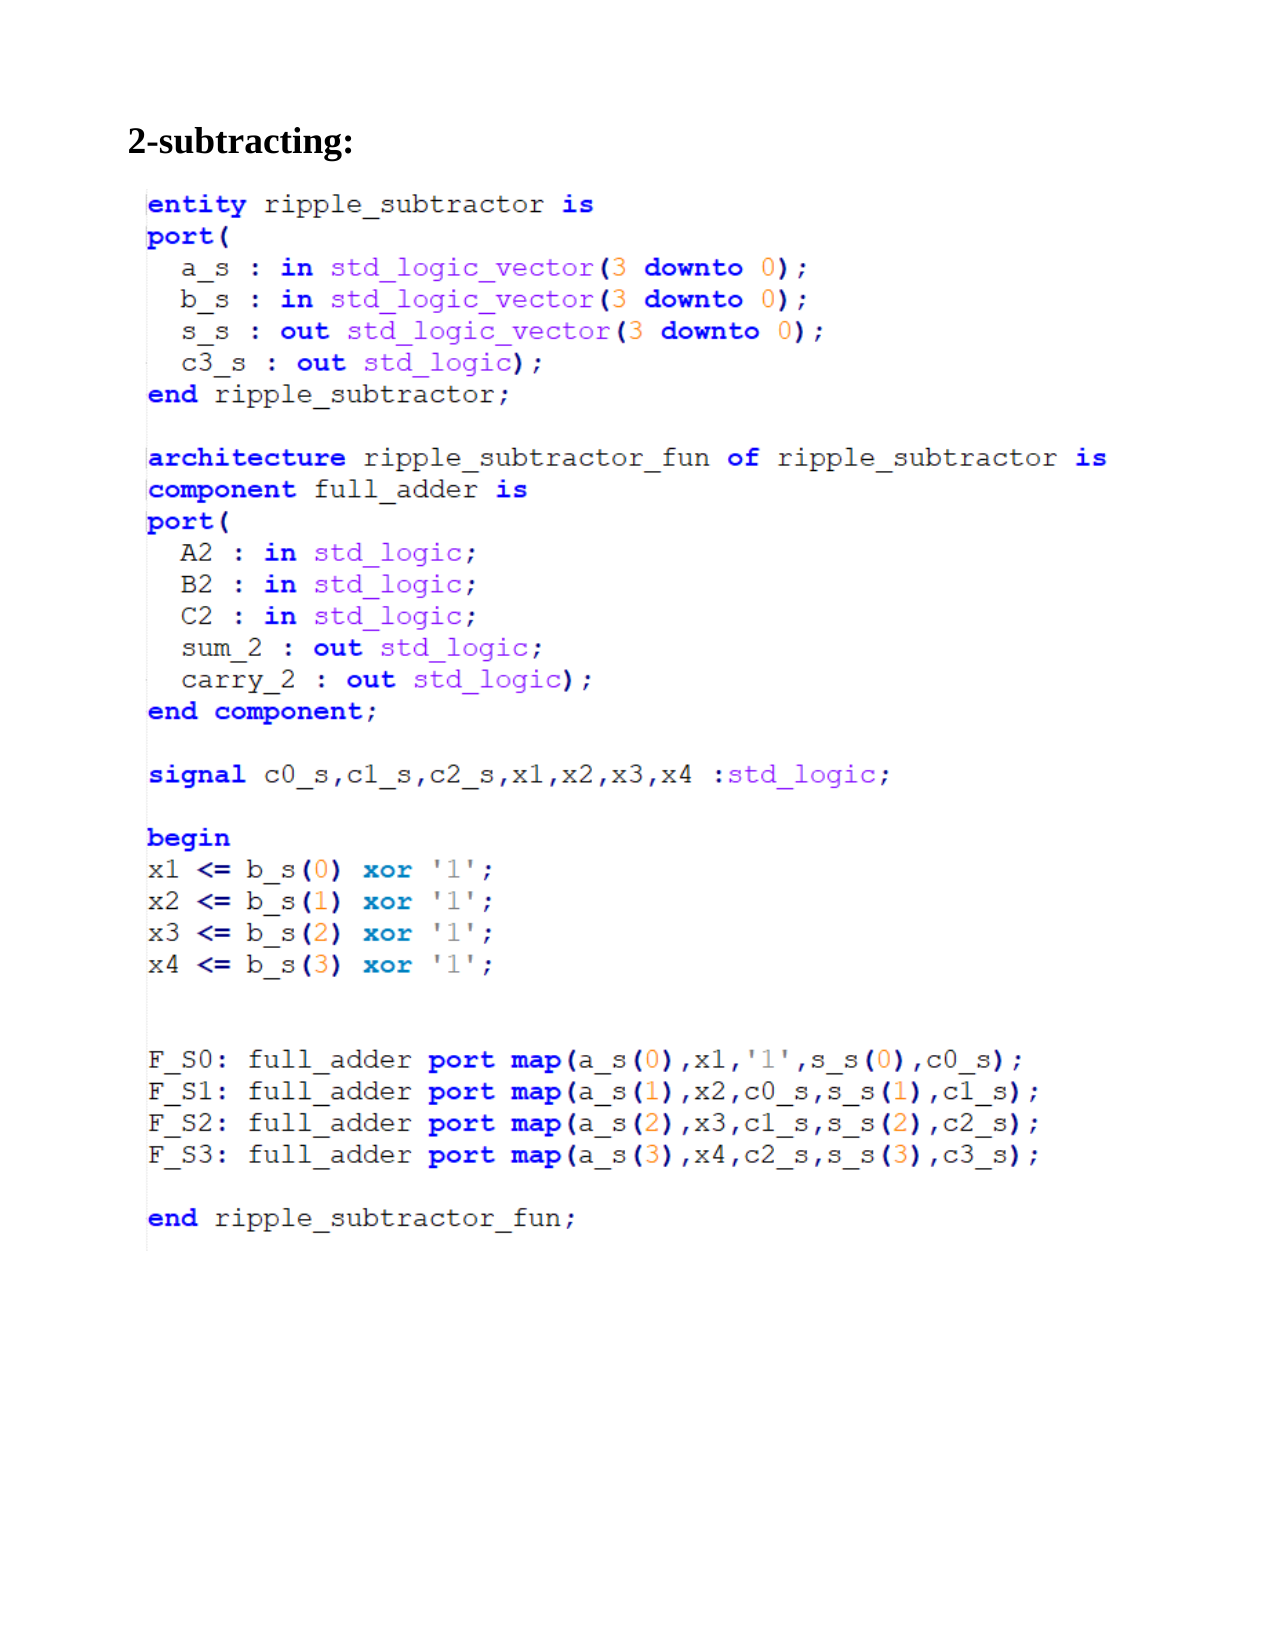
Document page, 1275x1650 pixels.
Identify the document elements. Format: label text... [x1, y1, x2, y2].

picture [145, 189, 1134, 1251]
text 2-subtracting: [118, 118, 1157, 161]
